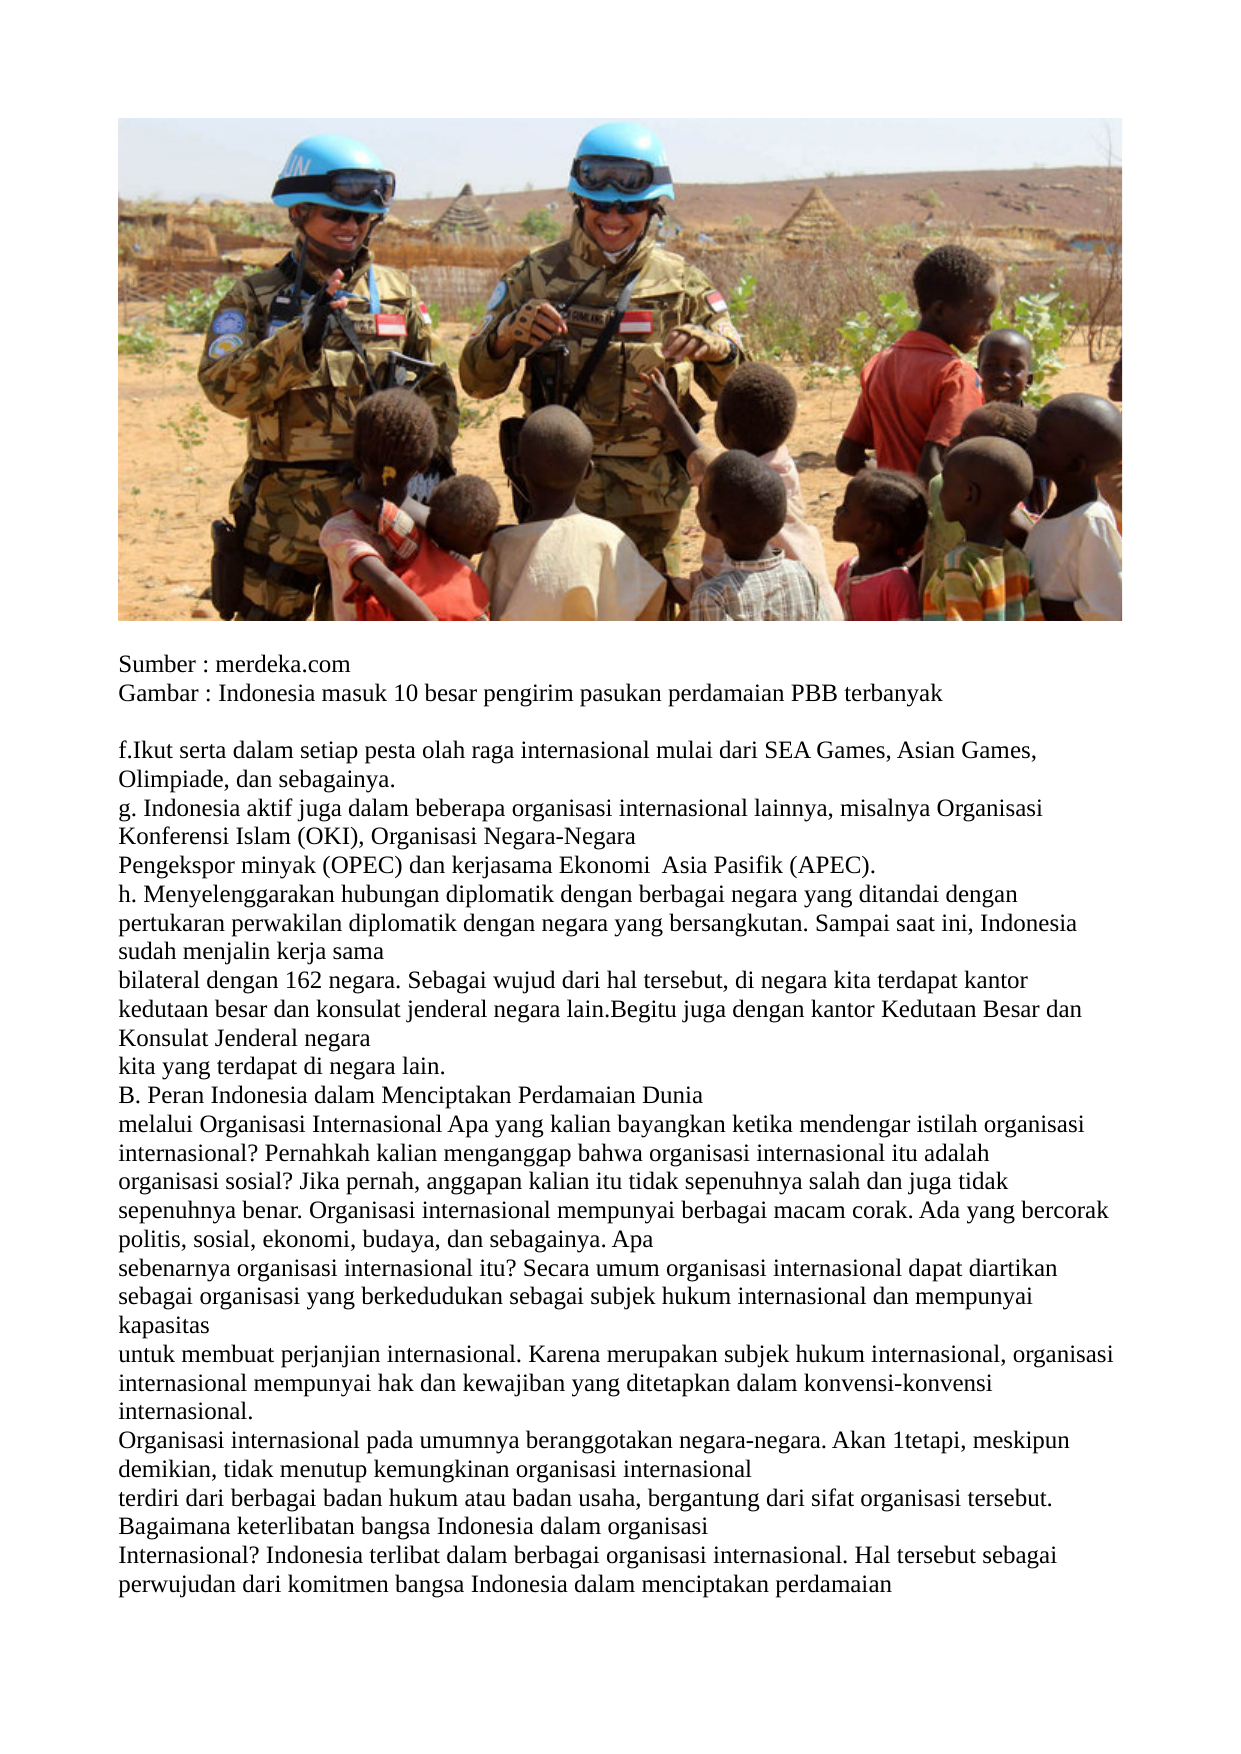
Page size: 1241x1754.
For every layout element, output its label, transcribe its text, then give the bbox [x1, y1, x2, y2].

text B. Peran Indonesia dalam Menciptakan Perdamaian Dunia [118, 1080, 1122, 1109]
text Sumber : merdeka.com [118, 649, 1122, 678]
text organisasi sosial? Jika pernah, anggapan kalian itu tidak sepenuhnya salah dan juga tidak sepenuhnya benar. Organisasi internasional mempunyai berbagai macam corak. Ada yang bercorak politis, sosial, ekonomi, budaya, dan sebagainya. Apa [118, 1166, 1122, 1253]
text Pengekspor minyak (OPEC) dan kerjasama Ekonomi Asia Pasifik (APEC). [118, 850, 1122, 879]
text terdiri dari berbagai badan hukum atau badan usaha, bergantung dari sifat organisasi tersebut. Bagaimana keterlibatan bangsa Indonesia dalam organisasi [118, 1483, 1122, 1540]
text f.Ikut serta dalam setiap pesta olah raga internasional mulai dari SEA Games, Asian Games, Olimpiade, dan sebagainya. [118, 735, 1122, 793]
text untuk membuat perjanjian internasional. Karena merupakan subjek hukum internasional, organisasi internasional mempunyai hak dan kewajiban yang ditetapkan dalam konvensi-konvensi internasional. [118, 1339, 1122, 1425]
text Internasional? Indonesia terlibat dalam berbagai organisasi internasional. Hal tersebut sebagai perwujudan dari komitmen bangsa Indonesia dalam menciptakan perdamaian [118, 1540, 1122, 1598]
text kita yang terdapat di negara lain. [118, 1051, 1122, 1080]
text g. Indonesia aktif juga dalam beberapa organisasi internasional lainnya, misalnya Organisasi Konferensi Islam (OKI), Organisasi Negara-Negara [118, 793, 1122, 850]
text h. Menyelenggarakan hubungan diplomatik dengan berbagai negara yang ditandai dengan pertukaran perwakilan diplomatik dengan negara yang bersangkutan. Sampai saat ini, Indonesia sudah menjalin kerja sama [118, 879, 1122, 965]
text Gambar : Indonesia masuk 10 besar pengirim pasukan perdamaian PBB terbanyak [118, 678, 1122, 706]
text melalui Organisasi Internasional Apa yang kalian bayangkan ketika mendengar istilah organisasi internasional? Pernahkah kalian menganggap bahwa organisasi internasional itu adalah [118, 1109, 1122, 1166]
text sebenarnya organisasi internasional itu? Secara umum organisasi internasional dapat diartikan sebagai organisasi yang berkedudukan sebagai subjek hukum internasional dan mempunyai kapasitas [118, 1253, 1122, 1339]
text Organisasi internasional pada umumnya beranggotakan negara-negara. Akan 1tetapi, meskipun demikian, tidak menutup kemungkinan organisasi internasional [118, 1425, 1122, 1483]
picture [118, 118, 1123, 621]
text bilateral dengan 162 negara. Sebagai wujud dari hal tersebut, di negara kita terdapat kantor kedutaan besar dan konsulat jenderal negara lain.Begitu juga dengan kantor Kedutaan Besar dan Konsulat Jenderal negara [118, 965, 1122, 1051]
